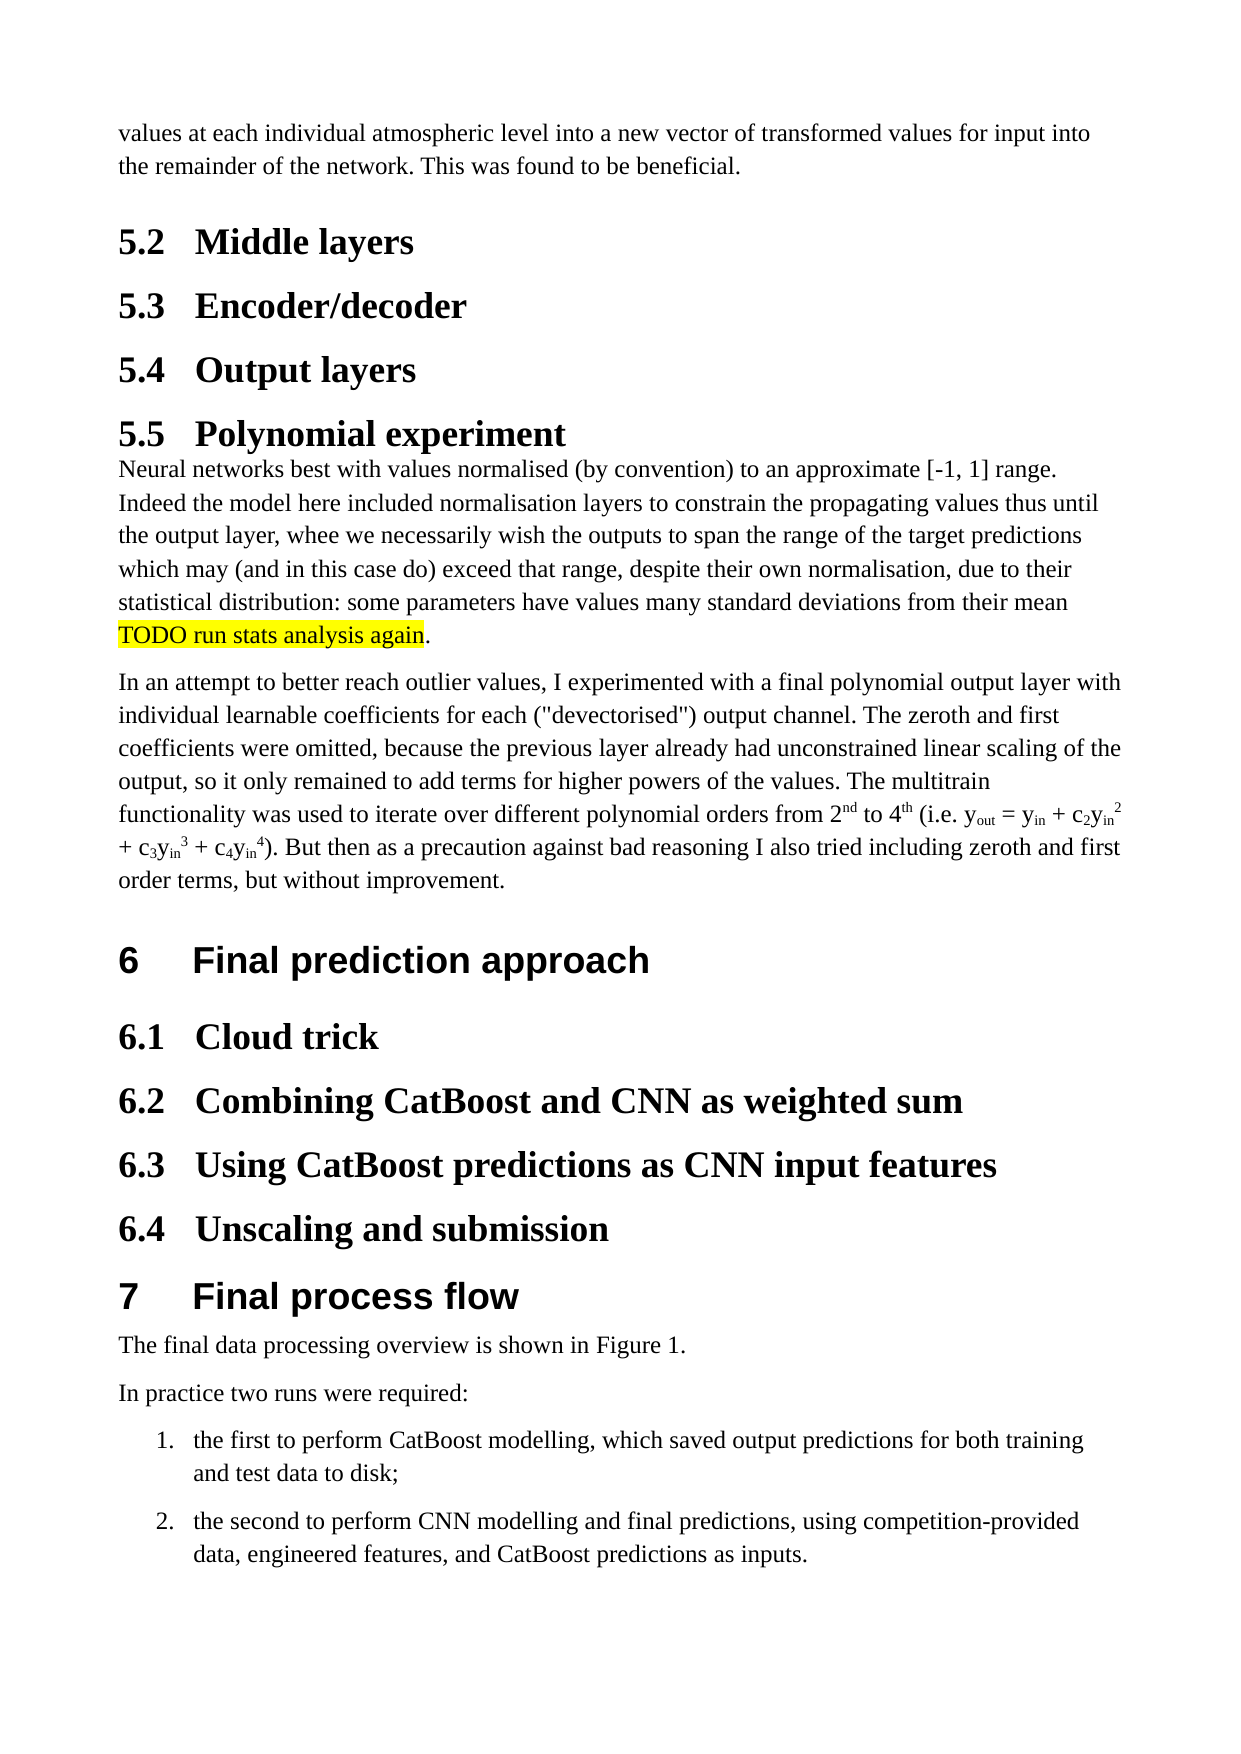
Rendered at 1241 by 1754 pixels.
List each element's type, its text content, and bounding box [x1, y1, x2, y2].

text values at each individual atmospheric level into a new vector of transformed values for input into the remainder of the network. This was found to be beneficial. [118, 118, 1122, 180]
subtitle Output layers [118, 347, 1122, 391]
subtitle Encoder/decoder [118, 283, 1122, 327]
list the second to perform CNN modelling and final predictions, using competition-provided data, engineered features, and CatBoost predictions as inputs. [156, 1506, 1122, 1568]
subtitle Middle layers [118, 219, 1122, 263]
subtitle Polynomial experiment [118, 411, 1122, 454]
text In an attempt to better reach outlier values, I experimented with a final polynomial output layer with individual learnable coefficients for each ("devectorised") output channel. The zeroth and first coefficients were omitted, because the previous layer already had unconstrained linear scaling of the output, so it only remained to add terms for higher powers of the values. The multitrain functionality was used to iterate over different polynomial orders from 2nd to 4th (i.e. yout = yin + c2yin2 + c3yin3 + c4yin4). But then as a precaution against bad reasoning I also tried including zeroth and first order terms, but without improvement. [118, 667, 1122, 894]
text Neural networks best with values normalised (by convention) to an approximate [-1, 1] range. Indeed the model here included normalisation layers to constrain the propagating values thus until the output layer, whee we necessarily wish the outputs to span the range of the target predictions which may (and in this case do) exceed that range, despite their own normalisation, due to their statistical distribution: some parameters have values many standard deviations from their mean TODO run stats analysis again. [118, 454, 1122, 648]
subtitle Unscaling and submission [118, 1206, 1122, 1249]
subtitle Cloud trick [118, 1014, 1122, 1058]
subtitle Final process flow [118, 1274, 1122, 1318]
subtitle Using CatBoost predictions as CNN input features [118, 1142, 1122, 1186]
text The final data processing overview is shown in Figure 1. [118, 1330, 1122, 1359]
subtitle Combining CatBoost and CNN as weighted sum [118, 1078, 1122, 1122]
list the first to perform CatBoost modelling, which saved output predictions for both training and test data to disk; [156, 1425, 1122, 1487]
text In practice two runs were required: [118, 1378, 1122, 1406]
subtitle Final prediction approach [118, 938, 1122, 981]
